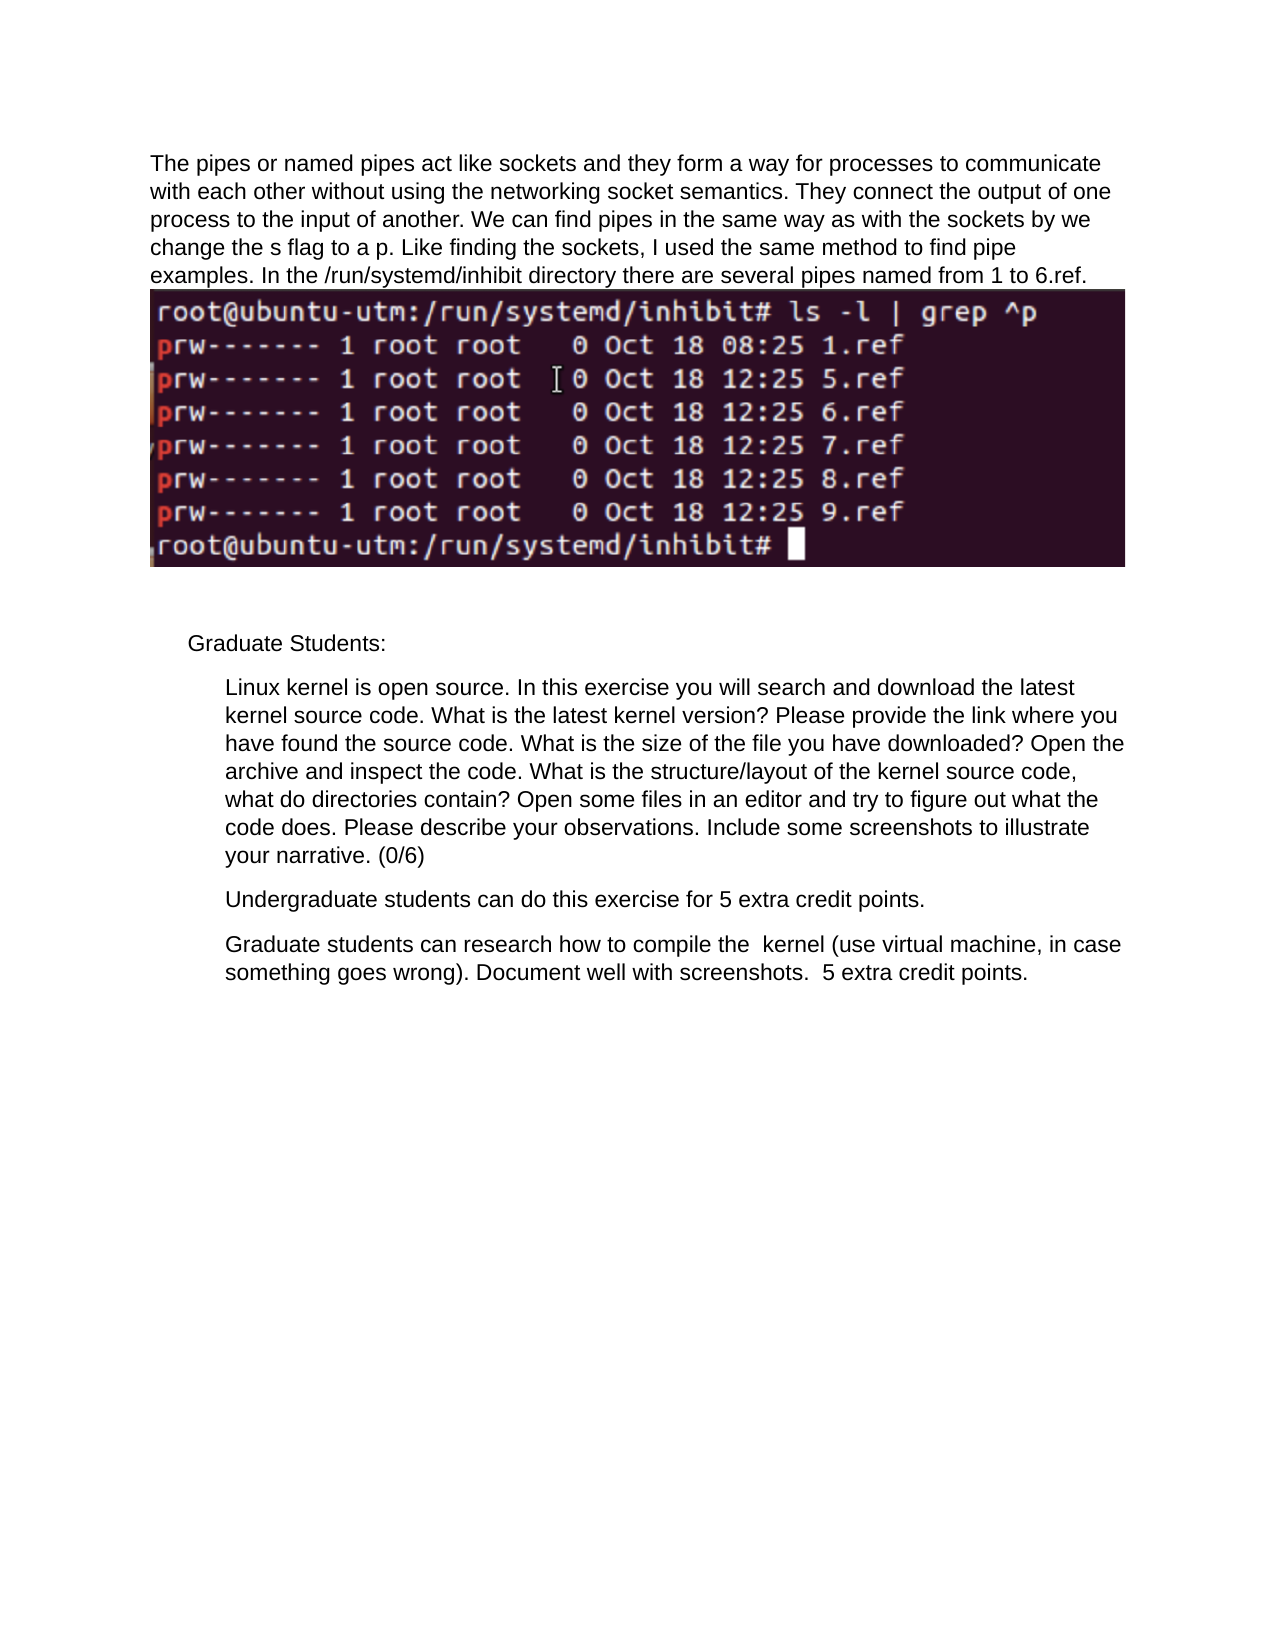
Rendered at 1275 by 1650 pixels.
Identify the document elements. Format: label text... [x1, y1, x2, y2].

list Linux kernel is open source. In this exercise you will search and download the latest kernel source code. What is the latest kernel version? Please provide the link where you have found the source code. What is the size of the file you have downloaded? Open the archive and inspect the code. What is the structure/layout of the kernel source code, what do directories contain? Open some files in an editor and try to figure out what the code does. Please describe your observations. Include some screenshots to illustrate your narrative. (0/6) [225, 674, 1125, 868]
list The pipes or named pipes act like sockets and they form a way for processes to communicate with each other without using the networking socket semantics. They connect the output of one process to the input of another. We can find pipes in the same way as with the sockets by we change the s flag to a p. Like finding the sockets, I used the same method to find pipe examples. In the /run/systemd/inhibit directory there are several pipes named from 1 to 6.ref. [150, 150, 1125, 289]
list Graduate students can research how to compile the kernel (use virtual machine, in case something goes wrong). Document well with screenshots. 5 extra credit points. [225, 931, 1125, 985]
list Undergraduate students can do this exercise for 5 extra credit points. [225, 886, 1125, 912]
list Graduate Students: [187, 629, 1125, 656]
